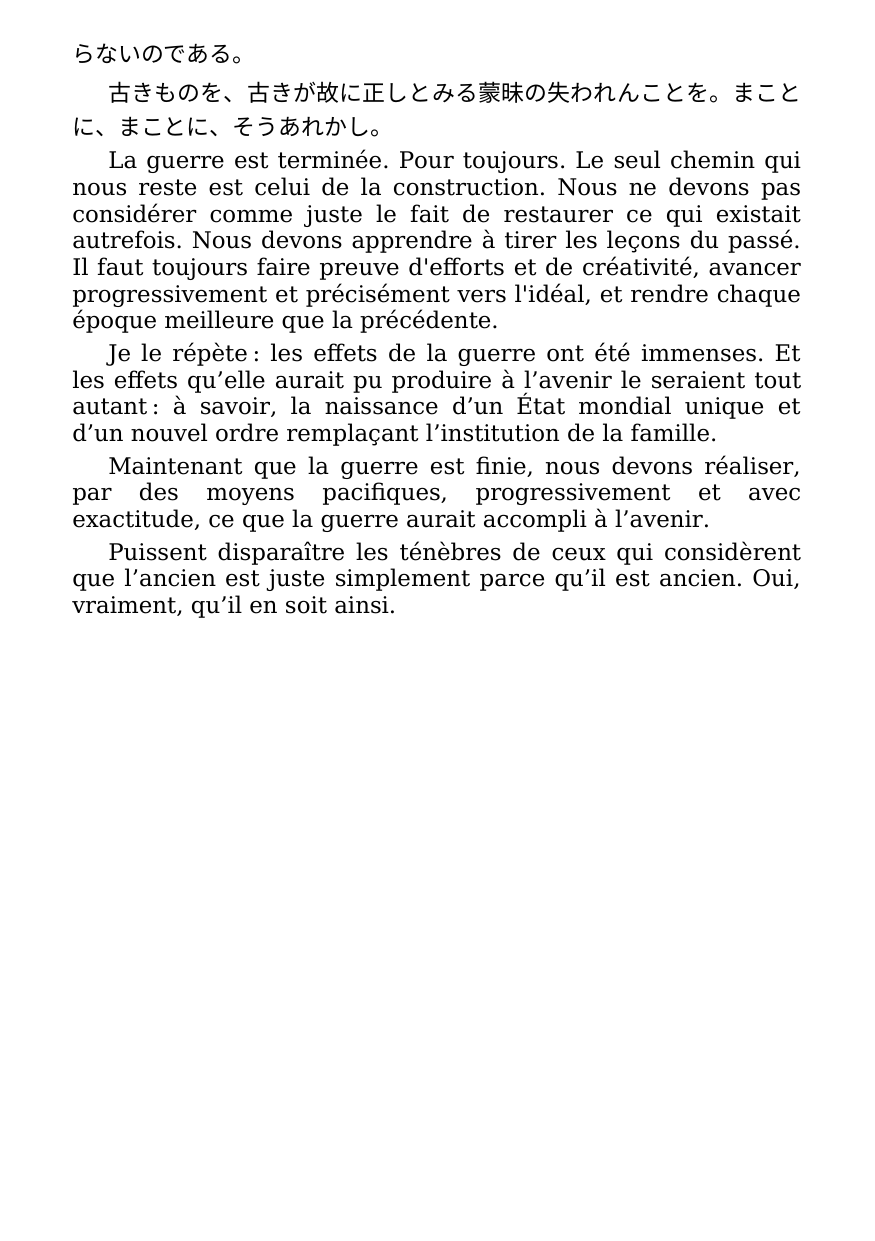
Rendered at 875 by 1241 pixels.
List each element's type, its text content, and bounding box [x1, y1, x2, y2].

text La guerre est terminée. Pour toujours. Le seul chemin qui nous reste est celui de la construction. Nous ne devons pas considérer comme juste le fait de restaurer ce qui existait autrefois. Nous devons apprendre à tirer les leçons du passé. Il faut toujours faire preuve d'efforts et de créativité, avancer progressivement et précisément vers l'idéal, et rendre chaque époque meilleure que la précédente. [72, 148, 802, 334]
text Je le répète : les effets de la guerre ont été immenses. Et les effets qu’elle aurait pu produire à l’avenir le seraient tout autant : à savoir, la naissance d’un État mondial unique et d’un nouvel ordre remplaçant l’institution de la famille. [72, 340, 802, 447]
text らないのである。 [72, 36, 802, 69]
text Puissent disparaître les ténèbres de ceux qui considèrent que l’ancien est juste simplement parce qu’il est ancien. Oui, vraiment, qu’il en soit ainsi. [72, 539, 802, 619]
text Maintenant que la guerre est finie, nous devons réaliser, par des moyens pacifiques, progressivement et avec exactitude, ce que la guerre aurait accompli à l’avenir. [72, 453, 802, 533]
text 古きものを、古きが故に正しとみる蒙昧の失われんことを。まことに、まことに、そうあれかし。 [72, 75, 802, 142]
